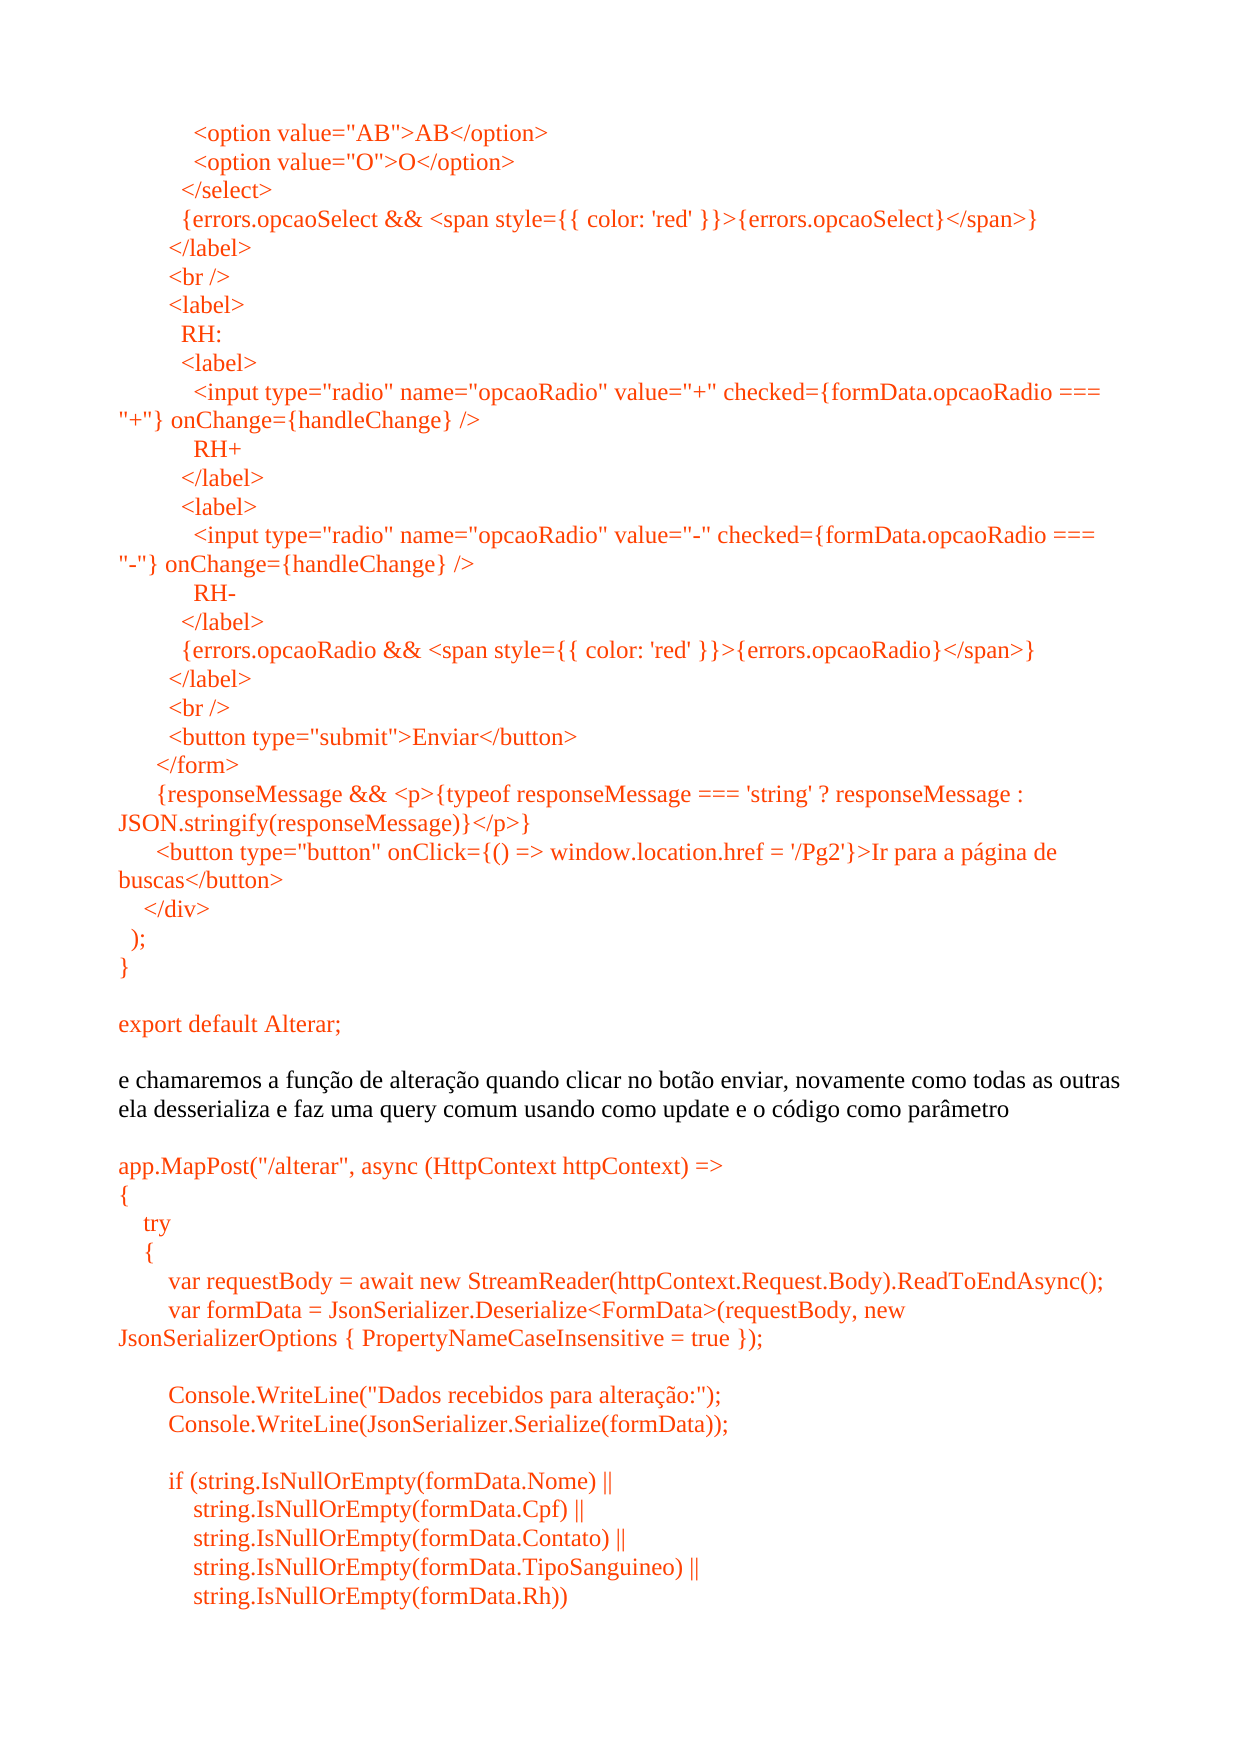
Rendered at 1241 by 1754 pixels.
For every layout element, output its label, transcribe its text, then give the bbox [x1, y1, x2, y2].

text string.IsNullOrEmpty(formData.Contato) || [118, 1523, 1122, 1552]
text try [118, 1208, 1122, 1237]
text <label> [118, 291, 1122, 319]
text </label> [118, 233, 1122, 262]
text <br /> [118, 693, 1122, 722]
text RH+ [118, 434, 1122, 463]
text {errors.opcaoSelect && <span style={{ color: 'red' }}>{errors.opcaoSelect}</span>} [118, 204, 1122, 233]
text export default Alterar; [118, 1009, 1122, 1037]
text <input type="radio" name="opcaoRadio" value="-" checked={formData.opcaoRadio === "-"} onChange={handleChange} /> [118, 521, 1122, 578]
text {responseMessage && <p>{typeof responseMessage === 'string' ? responseMessage : JSON.stringify(responseMessage)}</p>} [118, 779, 1122, 837]
text </label> [118, 463, 1122, 492]
text <button type="submit">Enviar</button> [118, 722, 1122, 751]
text </form> [118, 751, 1122, 779]
text string.IsNullOrEmpty(formData.Cpf) || [118, 1494, 1122, 1523]
text </label> [118, 664, 1122, 693]
text <label> [118, 348, 1122, 377]
text <input type="radio" name="opcaoRadio" value="+" checked={formData.opcaoRadio === "+"} onChange={handleChange} /> [118, 377, 1122, 434]
text var requestBody = await new StreamReader(httpContext.Request.Body).ReadToEndAsync(); [118, 1266, 1122, 1295]
text string.IsNullOrEmpty(formData.TipoSanguineo) || [118, 1552, 1122, 1581]
text } [118, 952, 1122, 981]
text </select> [118, 176, 1122, 204]
text </label> [118, 607, 1122, 636]
text {errors.opcaoRadio && <span style={{ color: 'red' }}>{errors.opcaoRadio}</span>} [118, 636, 1122, 664]
text RH: [118, 319, 1122, 348]
text { [118, 1237, 1122, 1266]
text <option value="AB">AB</option> [118, 118, 1122, 147]
text ); [118, 923, 1122, 952]
text RH- [118, 578, 1122, 607]
text <br /> [118, 262, 1122, 291]
text Console.WriteLine("Dados recebidos para alteração:"); [118, 1380, 1122, 1409]
text </div> [118, 894, 1122, 923]
text <button type="button" onClick={() => window.location.href = '/Pg2'}>Ir para a página de buscas</button> [118, 837, 1122, 894]
text { [118, 1180, 1122, 1208]
text var formData = JsonSerializer.Deserialize<FormData>(requestBody, new JsonSerializerOptions { PropertyNameCaseInsensitive = true }); [118, 1295, 1122, 1352]
text if (string.IsNullOrEmpty(formData.Nome) || [118, 1466, 1122, 1494]
text Console.WriteLine(JsonSerializer.Serialize(formData)); [118, 1409, 1122, 1438]
text e chamaremos a função de alteração quando clicar no botão enviar, novamente como todas as outras ela desserializa e faz uma query comum usando como update e o código como parâmetro [118, 1065, 1122, 1123]
text string.IsNullOrEmpty(formData.Rh)) [118, 1581, 1122, 1609]
text <label> [118, 492, 1122, 521]
text <option value="O">O</option> [118, 147, 1122, 176]
text app.MapPost("/alterar", async (HttpContext httpContext) => [118, 1151, 1122, 1180]
